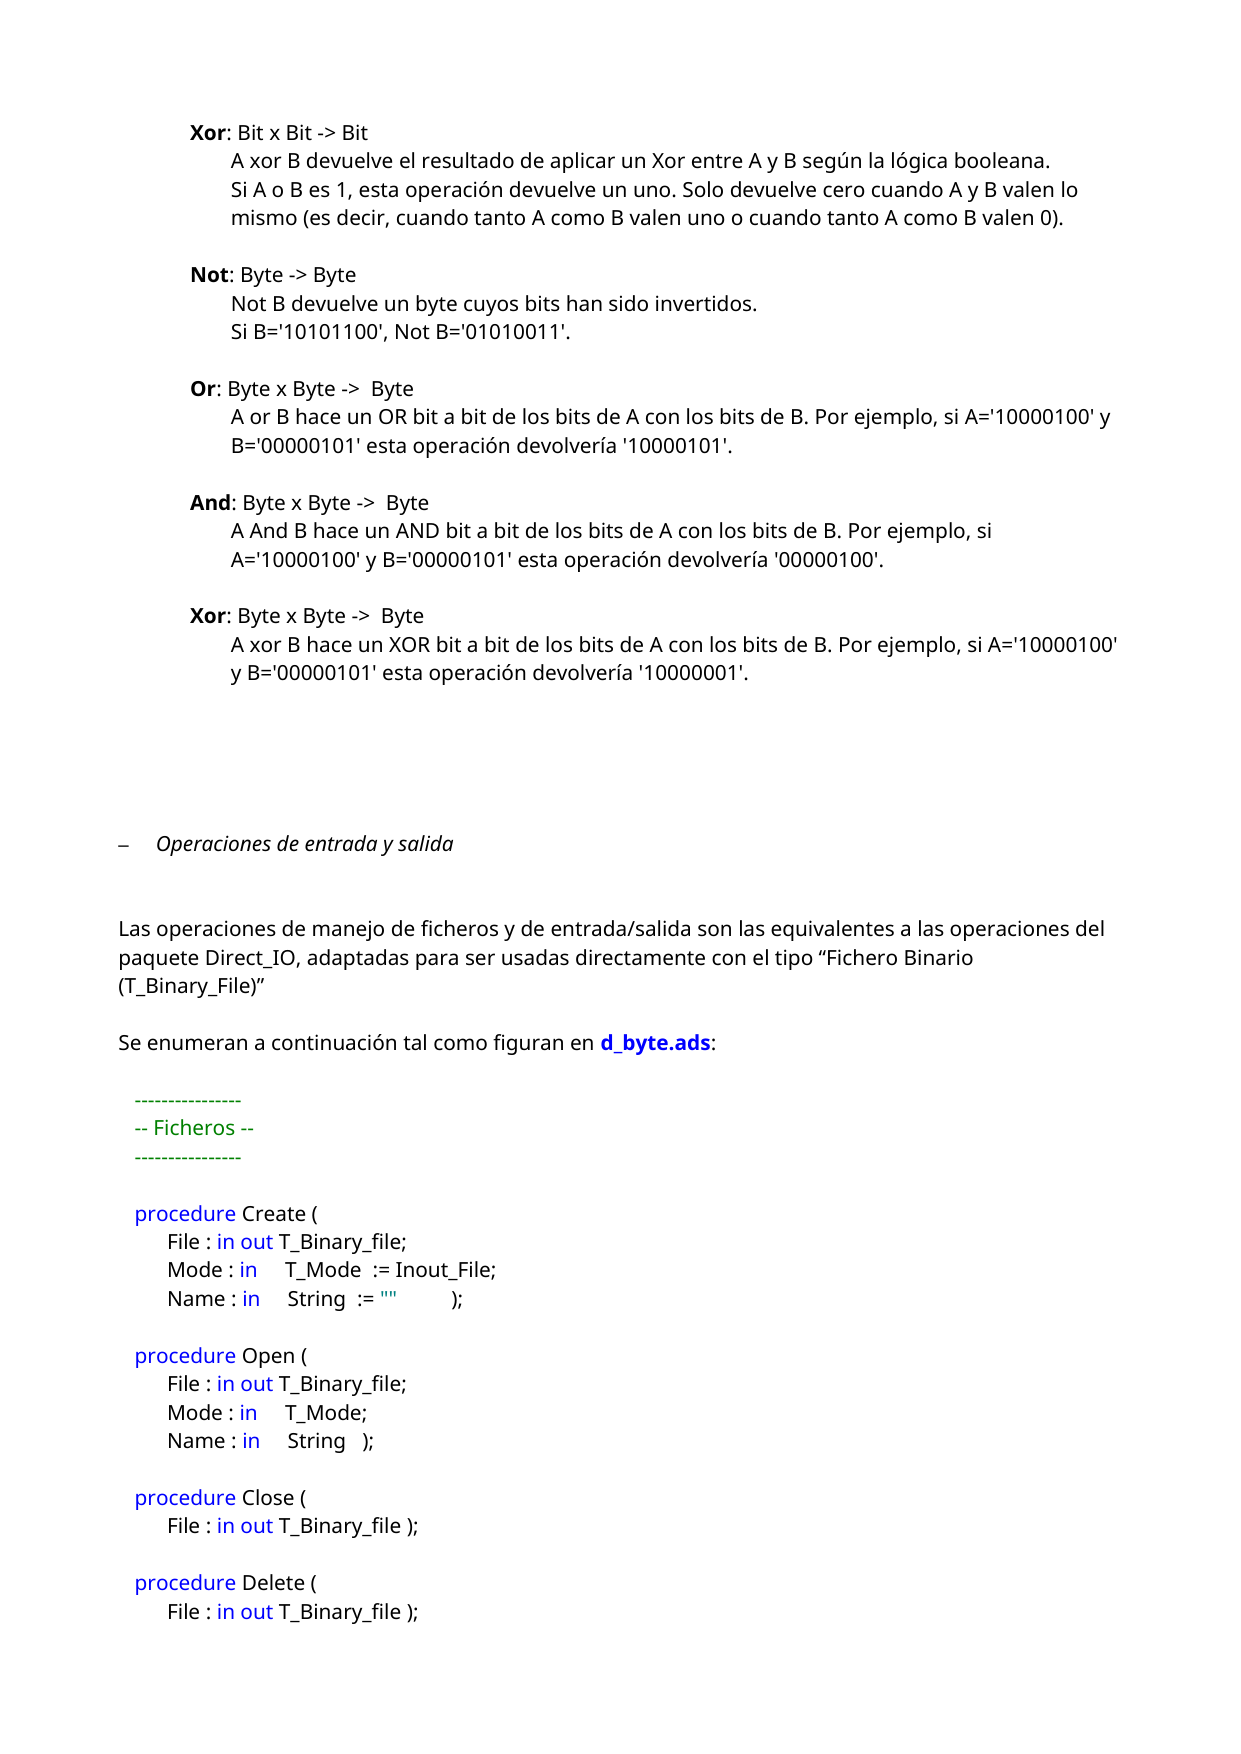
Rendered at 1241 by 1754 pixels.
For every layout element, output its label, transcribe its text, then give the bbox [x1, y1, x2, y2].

text File : in out T_Binary_file ); [118, 1597, 1122, 1625]
text File : in out T_Binary_file ); [118, 1512, 1122, 1540]
text Xor: Bit x Bit -> Bit [190, 118, 1122, 147]
text Not: Byte -> Byte [190, 260, 1122, 289]
text ---------------- [118, 1142, 1122, 1170]
text Las operaciones de manejo de ficheros y de entrada/salida son las equivalentes a las operaciones del paquete Direct_IO, adaptadas para ser usadas directamente con el tipo “Fichero Binario (T_Binary_File)” [118, 914, 1122, 1000]
text A And B hace un AND bit a bit de los bits de A con los bits de B. Por ejemplo, si A='10000100' y B='00000101' esta operación devolvería '00000100'. [190, 516, 1122, 573]
text A or B hace un OR bit a bit de los bits de A con los bits de B. Por ejemplo, si A='10000100' y B='00000101' esta operación devolvería '10000101'. [190, 402, 1122, 459]
text procedure Open ( [118, 1341, 1122, 1369]
text File : in out T_Binary_file; [118, 1227, 1122, 1256]
text Not B devuelve un byte cuyos bits han sido invertidos. Si B='10101100', Not B='01010011'. [190, 289, 1122, 346]
text File : in out T_Binary_file; [118, 1369, 1122, 1398]
text Mode : in T_Mode; [118, 1398, 1122, 1426]
text Mode : in T_Mode := Inout_File; [118, 1256, 1122, 1284]
text ---------------- [118, 1085, 1122, 1113]
text Or: Byte x Byte -> Byte [190, 374, 1122, 402]
text procedure Create ( [118, 1199, 1122, 1227]
text Name : in String := "" ); [118, 1284, 1122, 1312]
text Si A o B es 1, esta operación devuelve un uno. Solo devuelve cero cuando A y B valen lo mismo (es decir, cuando tanto A como B valen uno o cuando tanto A como B valen 0). [190, 175, 1122, 232]
text A xor B hace un XOR bit a bit de los bits de A con los bits de B. Por ejemplo, si A='10000100' y B='00000101' esta operación devolvería '10000001'. [190, 630, 1122, 687]
list Operaciones de entrada y salida [118, 829, 1122, 857]
text And: Byte x Byte -> Byte [190, 488, 1122, 516]
text procedure Close ( [118, 1483, 1122, 1512]
text -- Ficheros -- [118, 1113, 1122, 1142]
text Xor: Byte x Byte -> Byte [190, 602, 1122, 630]
text A xor B devuelve el resultado de aplicar un Xor entre A y B según la lógica booleana. [190, 147, 1122, 175]
text Name : in String ); [118, 1426, 1122, 1455]
text Se enumeran a continuación tal como figuran en d_byte.ads: [118, 1028, 1122, 1057]
text procedure Delete ( [118, 1568, 1122, 1597]
